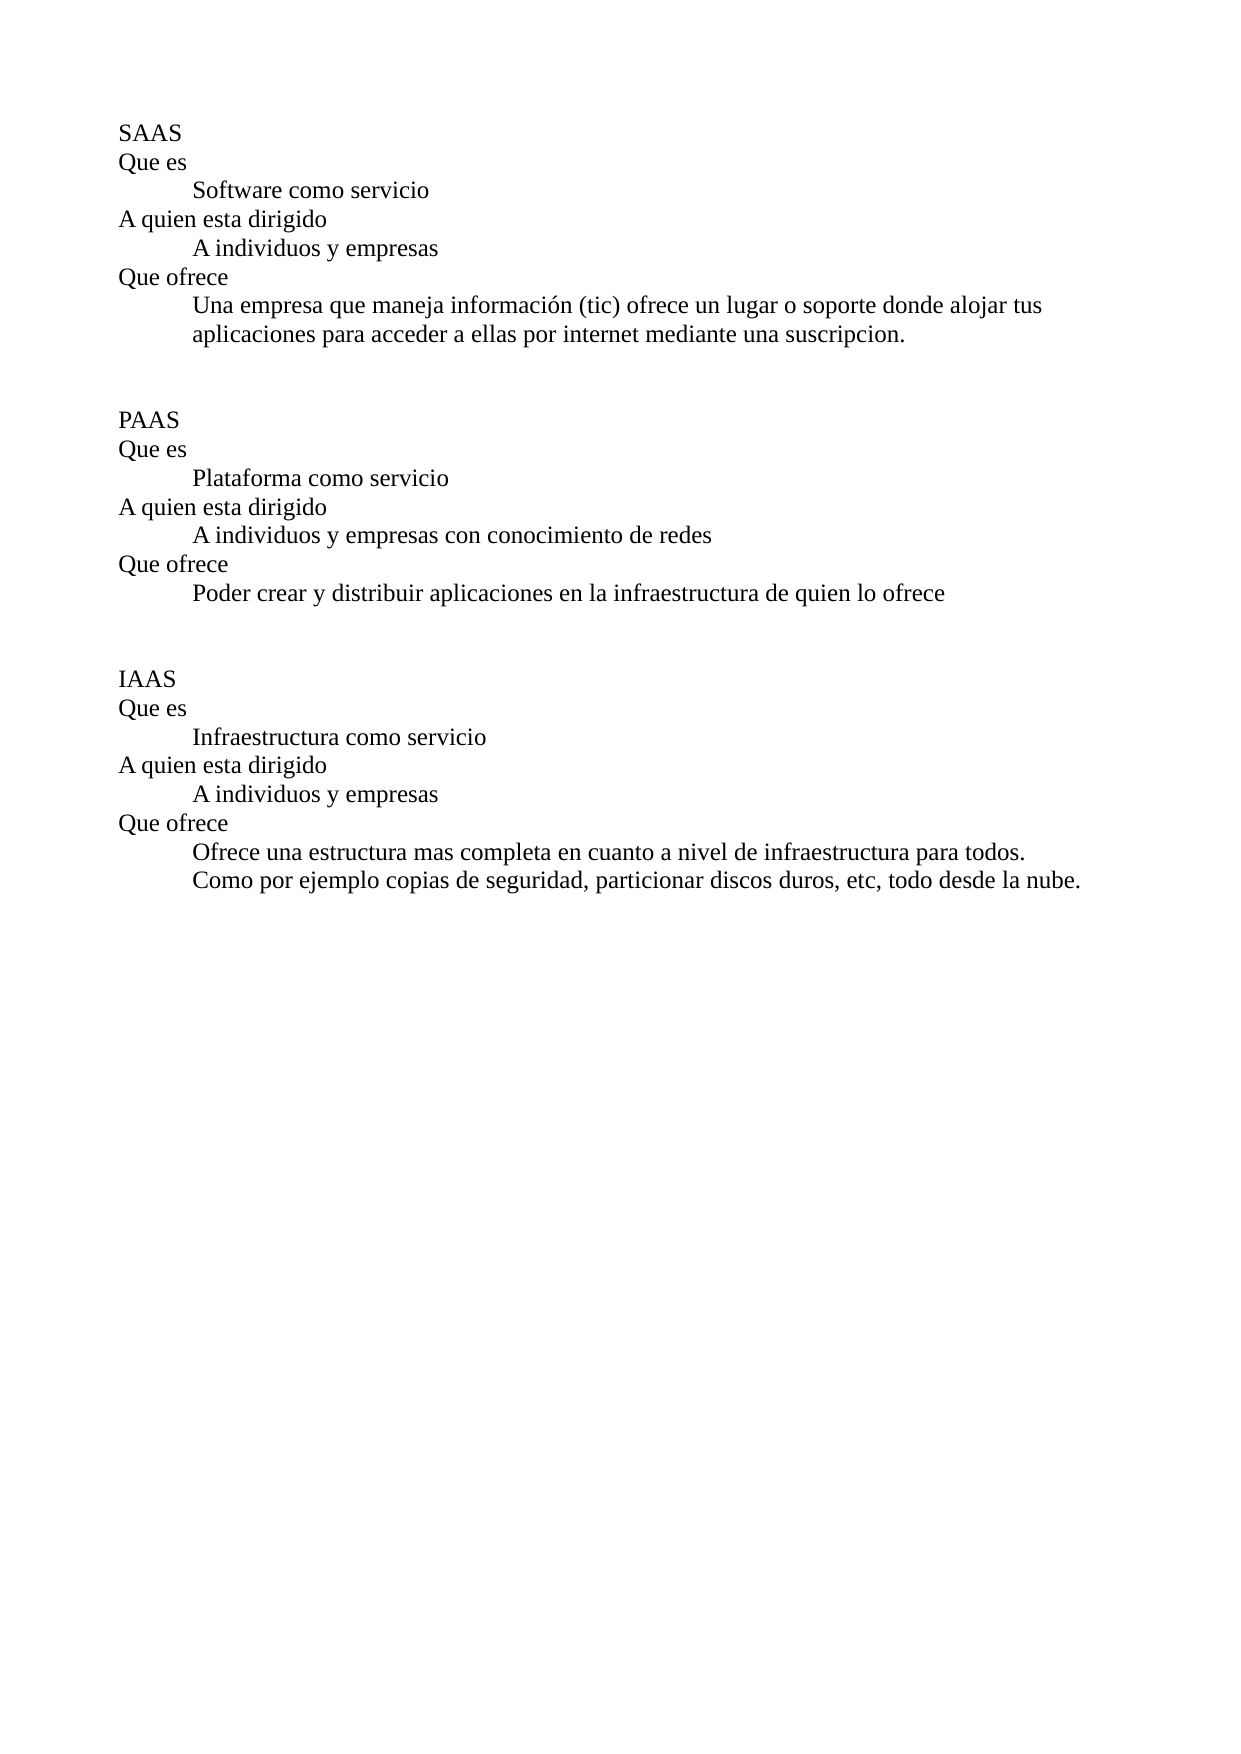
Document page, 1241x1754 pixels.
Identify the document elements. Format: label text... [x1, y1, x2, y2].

text A individuos y empresas con conocimiento de redes [118, 521, 1122, 549]
text Software como servicio [118, 176, 1122, 204]
text SAAS [118, 118, 1122, 147]
text A individuos y empresas [118, 779, 1122, 808]
text Como por ejemplo copias de seguridad, particionar discos duros, etc, todo desde la nube. [118, 866, 1122, 894]
text A quien esta dirigido [118, 492, 1122, 521]
text Una empresa que maneja información (tic) ofrece un lugar o soporte donde alojar tus aplicaciones para acceder a ellas por internet mediante una suscripcion. [118, 291, 1122, 348]
text PAAS [118, 406, 1122, 434]
text Ofrece una estructura mas completa en cuanto a nivel de infraestructura para todos. [118, 837, 1122, 866]
text Plataforma como servicio [118, 463, 1122, 492]
text A quien esta dirigido [118, 204, 1122, 233]
text Que ofrece [118, 808, 1122, 837]
text A quien esta dirigido [118, 751, 1122, 779]
text Que ofrece [118, 549, 1122, 578]
text A individuos y empresas [118, 233, 1122, 262]
text Que es [118, 434, 1122, 463]
text Que ofrece [118, 262, 1122, 291]
text IAAS [118, 664, 1122, 693]
text Poder crear y distribuir aplicaciones en la infraestructura de quien lo ofrece [118, 578, 1122, 607]
text Infraestructura como servicio [118, 722, 1122, 751]
text Que es [118, 693, 1122, 722]
text Que es [118, 147, 1122, 176]
